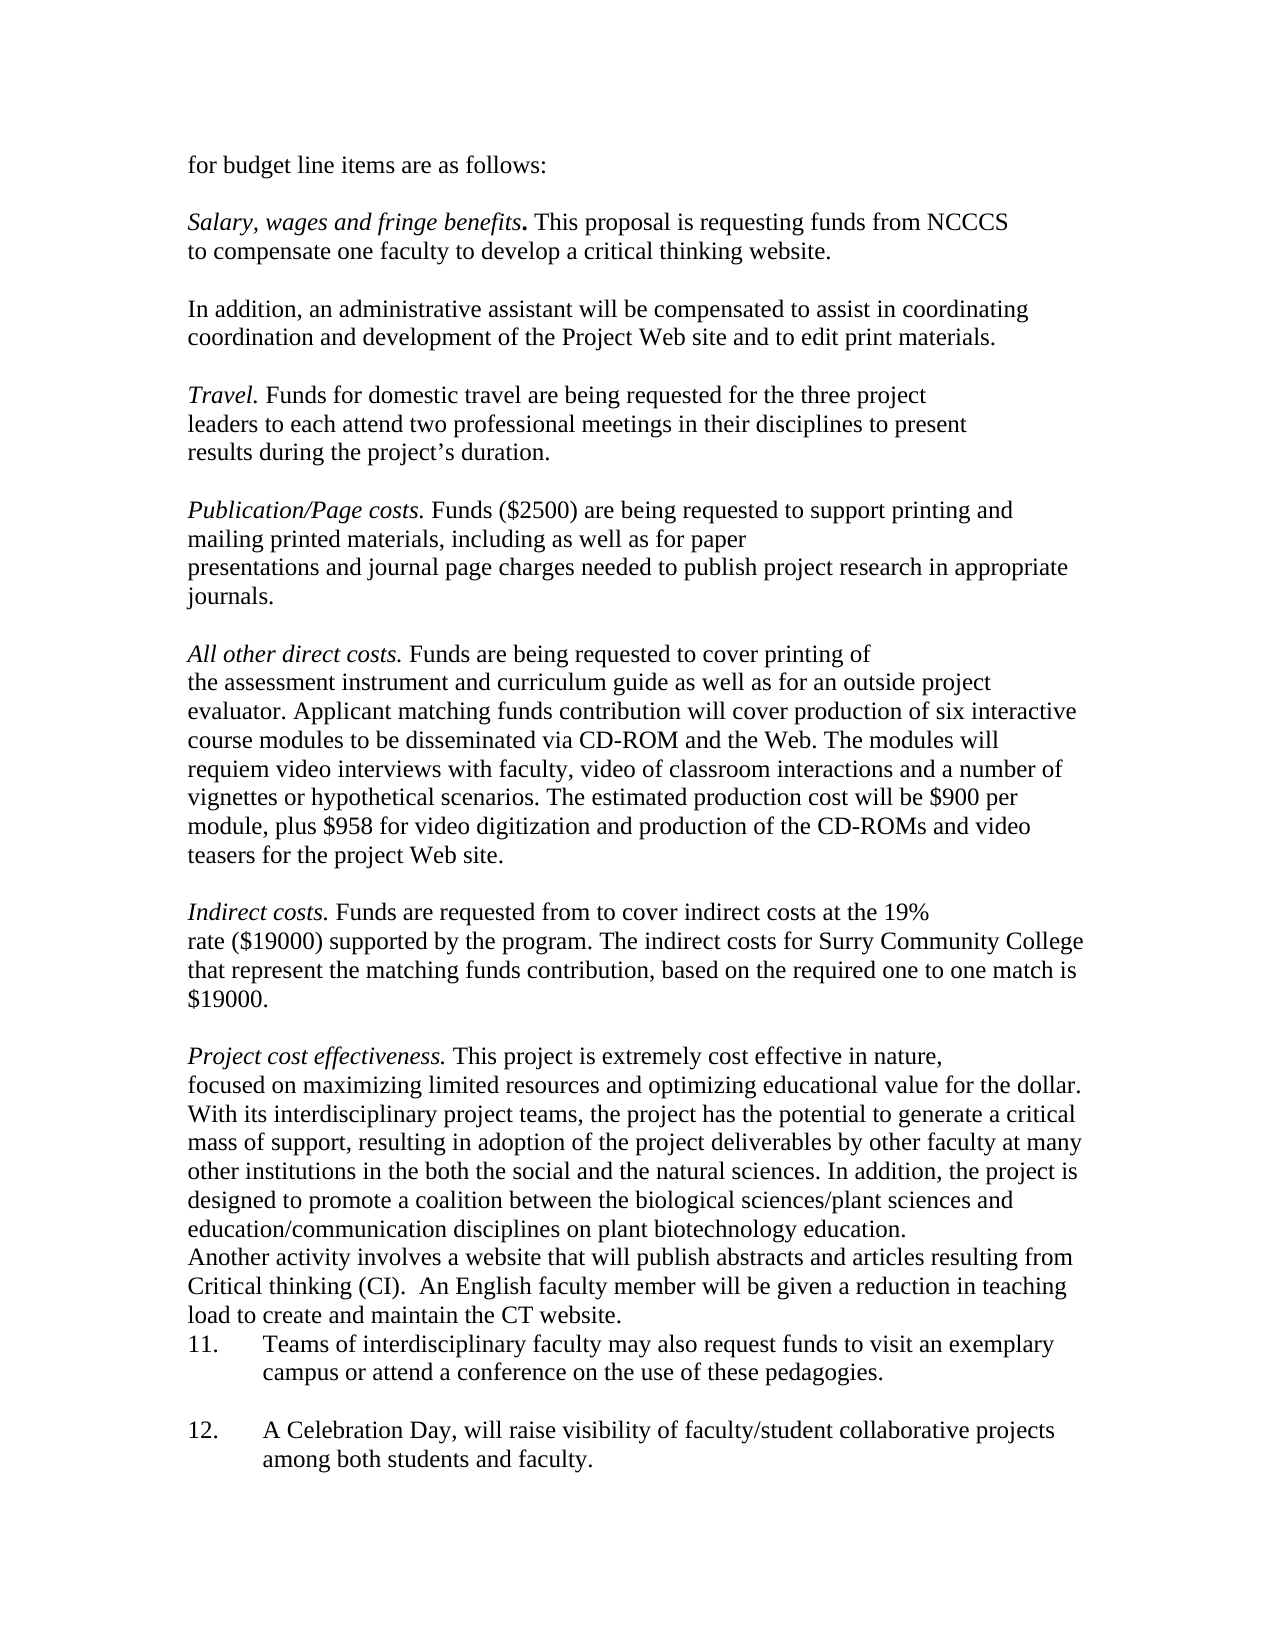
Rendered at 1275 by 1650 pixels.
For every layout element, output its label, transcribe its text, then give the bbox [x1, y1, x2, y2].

text $19000. [187, 984, 1087, 1012]
text 11. Teams of interdisciplinary faculty may also request funds to visit an exemplary campus or attend a conference on the use of these pedagogies. [187, 1329, 1087, 1386]
text results during the project’s duration. [187, 437, 1087, 466]
text Another activity involves a website that will publish abstracts and articles resulting from Critical thinking (CI). An English faculty member will be given a reduction in teaching load to create and maintain the CT website. [187, 1242, 1087, 1329]
text rate ($19000) supported by the program. The indirect costs for Surry Community College [187, 926, 1087, 955]
text Project cost effectiveness. This project is extremely cost effective in nature, [187, 1041, 1087, 1070]
text journals. [187, 581, 1087, 610]
text that represent the matching funds contribution, based on the required one to one match is [187, 955, 1087, 984]
text Travel. Funds for domestic travel are being requested for the three project [187, 380, 1087, 409]
text the assessment instrument and curriculum guide as well as for an outside project [187, 667, 1087, 696]
text All other direct costs. Funds are being requested to cover printing of [187, 639, 1087, 667]
text In addition, an administrative assistant will be compensated to assist in coordinating coordination and development of the Project Web site and to edit print materials. [187, 294, 1087, 351]
text leaders to each attend two professional meetings in their disciplines to present [187, 409, 1087, 437]
text evaluator. Applicant matching funds contribution will cover production of six interactive [187, 696, 1087, 725]
text Salary, wages and fringe benefits. This proposal is requesting funds from NCCCS [187, 207, 1087, 236]
text presentations and journal page charges needed to publish project research in appropriate [187, 552, 1087, 581]
text requiem video interviews with faculty, video of classroom interactions and a number of [187, 754, 1087, 782]
text other institutions in the both the social and the natural sciences. In addition, the project is [187, 1156, 1087, 1185]
text Publication/Page costs. Funds ($2500) are being requested to support printing and mailing printed materials, including as well as for paper [187, 495, 1087, 552]
text 12. A Celebration Day, will raise visibility of faculty/student collaborative projects among both students and faculty. [187, 1415, 1087, 1472]
text to compensate one faculty to develop a critical thinking website. [187, 236, 1087, 265]
text for budget line items are as follows: [187, 150, 1087, 179]
text module, plus $958 for video digitization and production of the CD-ROMs and video [187, 811, 1087, 840]
text teasers for the project Web site. [187, 840, 1087, 869]
text education/communication disciplines on plant biotechnology education. [187, 1214, 1087, 1242]
text designed to promote a coalition between the biological sciences/plant sciences and [187, 1185, 1087, 1214]
text focused on maximizing limited resources and optimizing educational value for the dollar. [187, 1070, 1087, 1099]
text mass of support, resulting in adoption of the project deliverables by other faculty at many [187, 1127, 1087, 1156]
text course modules to be disseminated via CD-ROM and the Web. The modules will [187, 725, 1087, 754]
text Indirect costs. Funds are requested from to cover indirect costs at the 19% [187, 897, 1087, 926]
text vignettes or hypothetical scenarios. The estimated production cost will be $900 per [187, 782, 1087, 811]
text With its interdisciplinary project teams, the project has the potential to generate a critical [187, 1099, 1087, 1127]
